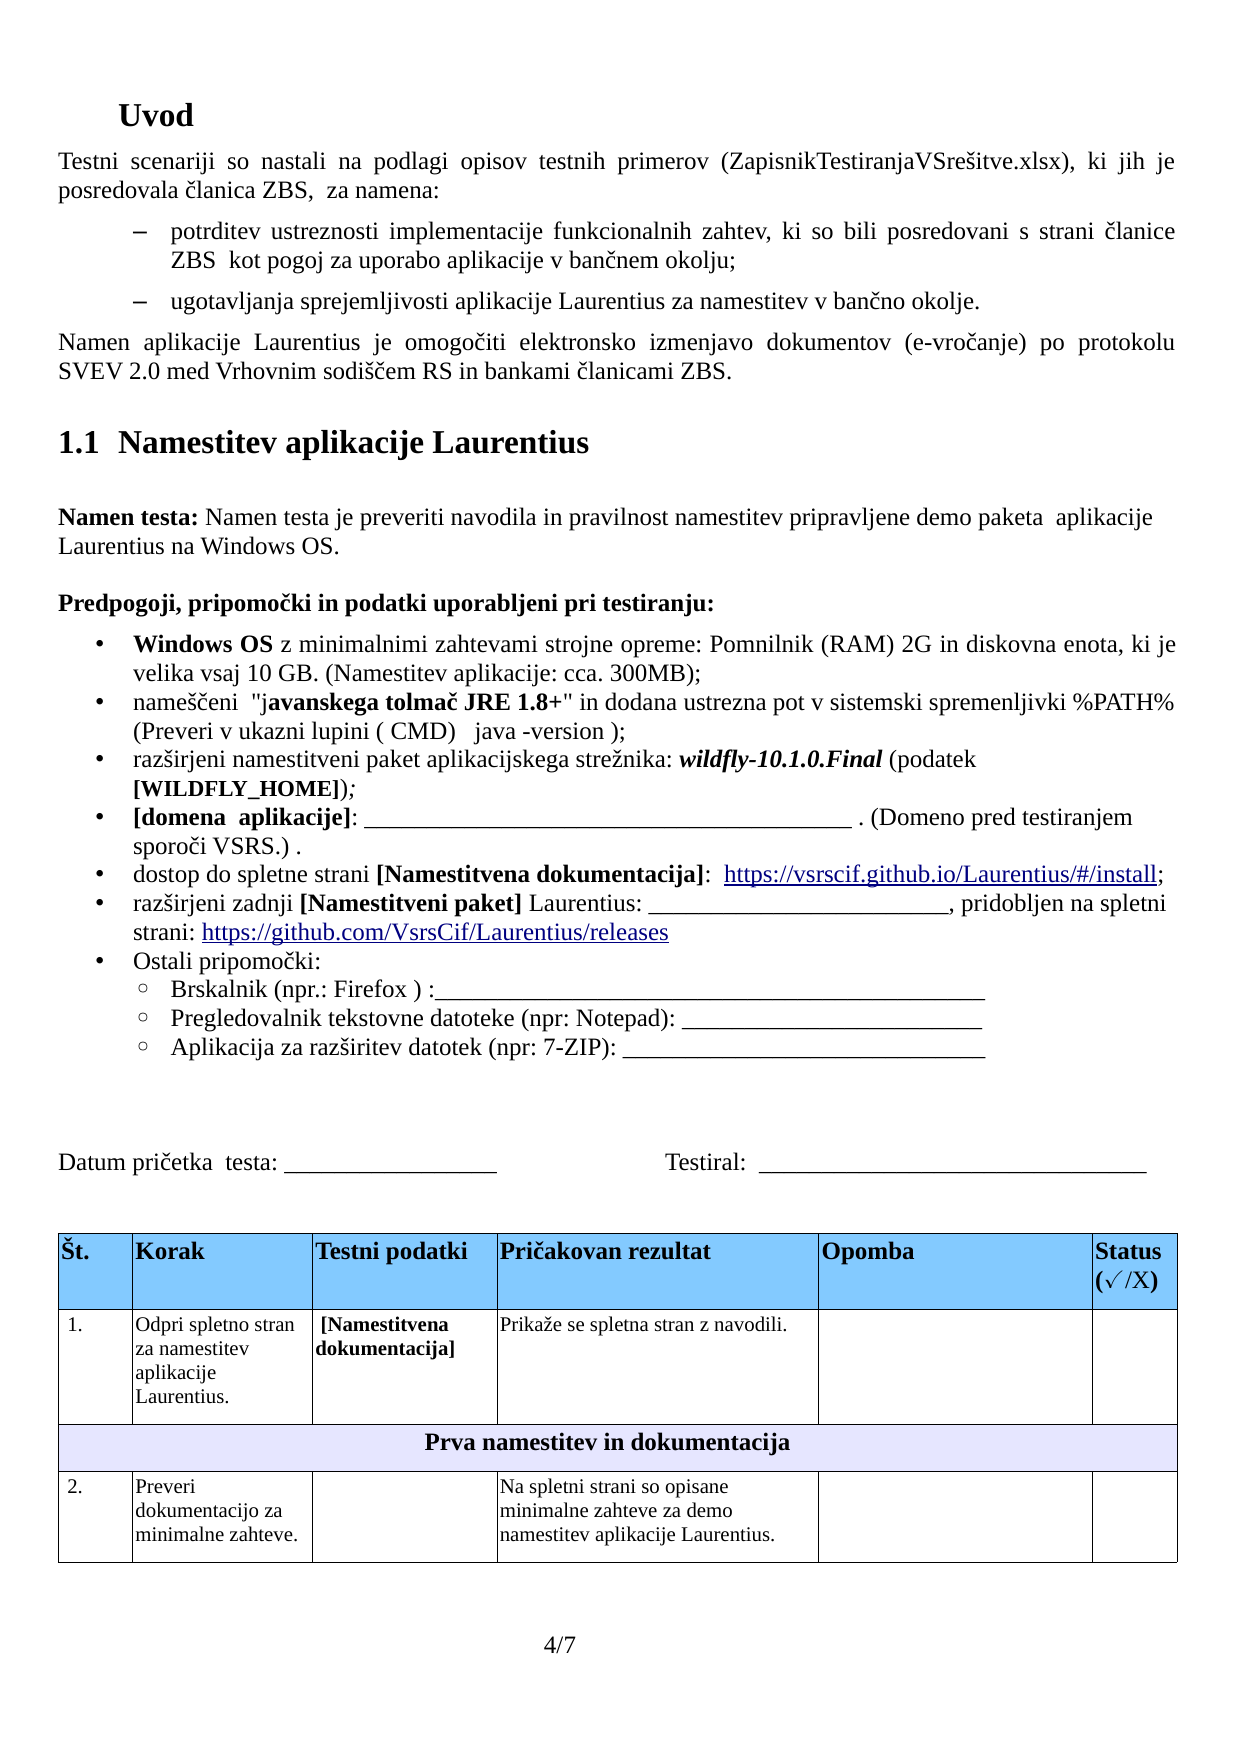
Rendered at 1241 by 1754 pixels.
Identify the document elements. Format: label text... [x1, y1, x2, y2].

text Predpogoji, pripomočki in podatki uporabljeni pri testiranju: [58, 588, 1177, 617]
list razširjeni namestitveni paket aplikacijskega strežnika: wildfly-10.1.0.Final (podatek [WILDFLY_HOME]); [95, 744, 1177, 802]
table_header Status (✓/X) [1093, 1234, 1177, 1309]
subtitle Namestitev aplikacije Laurentius [58, 422, 1177, 461]
table_cell [59, 1310, 132, 1424]
table_cell [819, 1310, 1092, 1424]
list razširjeni zadnji [Namestitveni paket] Laurentius: ________________________, pridobljen na spletni strani: https://github.com/VsrsCif/Laurentius/releases [95, 888, 1177, 946]
list Brskalnik (npr.: Firefox ) :____________________________________________ [133, 974, 1177, 1003]
list nameščeni "javanskega tolmač JRE 1.8+" in dodana ustrezna pot v sistemski spremenljivki %PATH% (Preveri v ukazni lupini ( CMD) java -version ); [95, 687, 1177, 744]
text Namen testa: Namen testa je preveriti navodila in pravilnost namestitev pripravljene demo paketa aplikacije Laurentius na Windows OS. [58, 502, 1177, 559]
table_header Testni podatki [313, 1234, 497, 1309]
table_cell [313, 1472, 497, 1562]
table_cell Prikaže se spletna stran z navodili. [498, 1310, 818, 1424]
list Windows OS z minimalnimi zahtevami strojne opreme: Pomnilnik (RAM) 2G in diskovna enota, ki je velika vsaj 10 GB. (Namestitev aplikacije: cca. 300MB); [95, 629, 1177, 687]
table_cell [1093, 1472, 1177, 1562]
list Aplikacija za razširitev datotek (npr: 7-ZIP): _____________________________ [133, 1032, 1177, 1061]
table_cell [59, 1472, 132, 1562]
table_header Št. [59, 1234, 132, 1309]
table_cell Na spletni strani so opisane minimalne zahteve za demo namestitev aplikacije Laurentius. [498, 1472, 818, 1562]
subtitle Uvod [58, 95, 1177, 134]
table_header Korak [133, 1234, 312, 1309]
text Datum pričetka testa: _________________ Testiral: _______________________________ [58, 1147, 1177, 1176]
table_header Opomba [819, 1234, 1092, 1309]
table_cell Prva namestitev in dokumentacija [59, 1425, 1177, 1471]
list potrditev ustreznosti implementacije funkcionalnih zahtev, ki so bili posredovani s strani članice ZBS kot pogoj za uporabo aplikacije v bančnem okolju; [133, 216, 1177, 274]
table_cell [819, 1472, 1092, 1562]
list [domena aplikacije]: _______________________________________ . (Domeno pred testiranjem sporoči VSRS.) . [95, 802, 1177, 859]
list Ostali pripomočki: [95, 946, 1177, 974]
table_header Pričakovan rezultat [498, 1234, 818, 1309]
text Namen aplikacije Laurentius je omogočiti elektronsko izmenjavo dokumentov (e-vročanje) po protokolu SVEV 2.0 med Vrhovnim sodiščem RS in bankami članicami ZBS. [58, 327, 1177, 385]
list ugotavljanja sprejemljivosti aplikacije Laurentius za namestitev v bančno okolje. [133, 286, 1177, 315]
list dostop do spletne strani [Namestitvena dokumentacija]: https://vsrscif.github.io/Laurentius/#/install; [95, 859, 1177, 888]
table_cell Odpri spletno stran za namestitev aplikacije Laurentius. [133, 1310, 312, 1424]
table_cell [1093, 1310, 1177, 1424]
table_cell [Namestitvena dokumentacija] [313, 1310, 497, 1424]
list Pregledovalnik tekstovne datoteke (npr: Notepad): ________________________ [133, 1003, 1177, 1032]
text Testni scenariji so nastali na podlagi opisov testnih primerov (ZapisnikTestiranjaVSrešitve.xlsx), ki jih je posredovala članica ZBS, za namena: [58, 146, 1177, 204]
table_cell Preveri dokumentacijo za minimalne zahteve. [133, 1472, 312, 1562]
